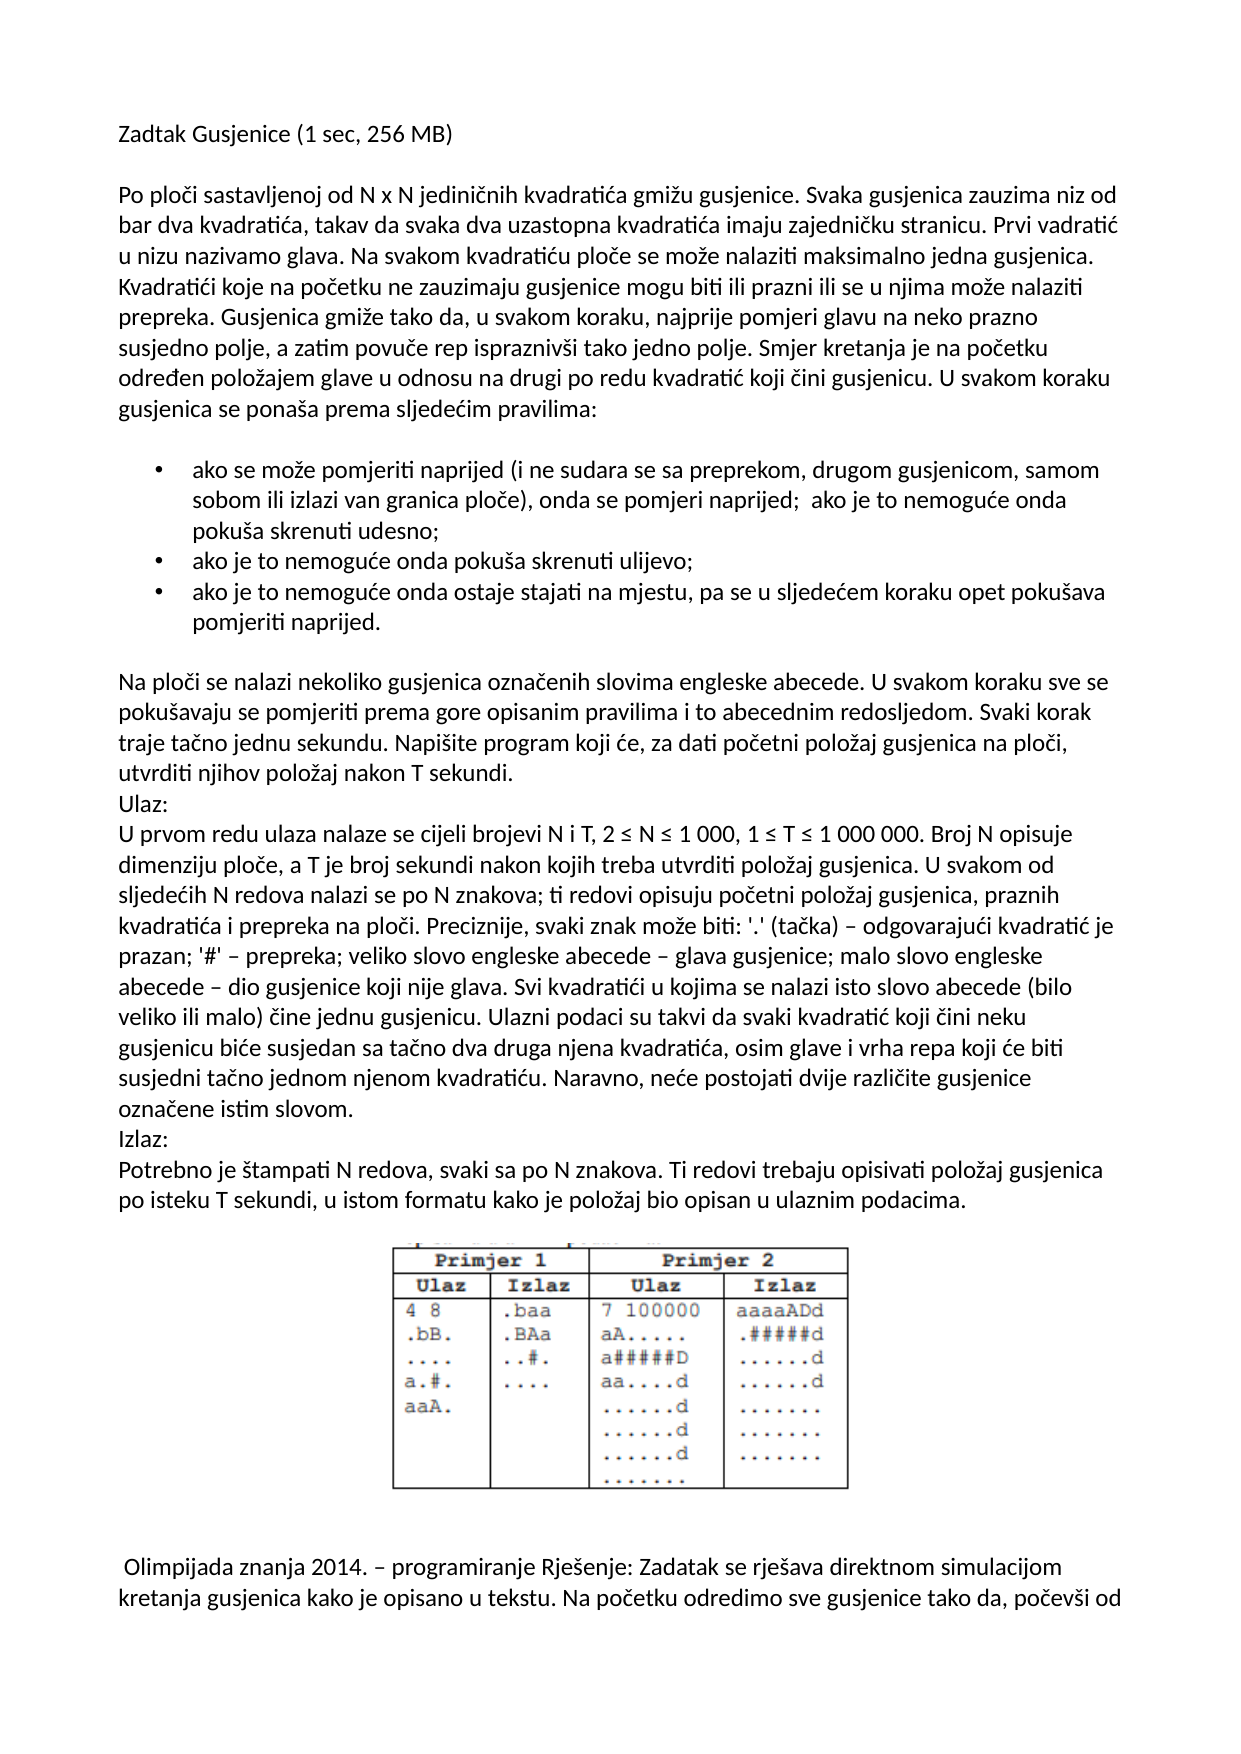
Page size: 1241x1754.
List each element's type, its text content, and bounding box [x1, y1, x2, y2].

text Potrebno je štampati N redova, svaki sa po N znakova. Ti redovi trebaju opisivati položaj gusjenica po isteku T sekundi, u istom formatu kako je položaj bio opisan u ulaznim podacima. [118, 1154, 1122, 1215]
list ako je to nemoguće onda ostaje stajati na mjestu, pa se u sljedećem koraku opet pokušava pomjeriti naprijed. [154, 576, 1122, 637]
list ako je to nemoguće onda pokuša skrenuti ulijevo; [154, 545, 1122, 576]
text Ulaz: [118, 788, 1122, 818]
text Zadtak Gusjenice (1 sec, 256 MB) [118, 118, 1122, 149]
text Izlaz: [118, 1123, 1122, 1154]
list ako se može pomjeriti naprijed (i ne sudara se sa preprekom, drugom gusjenicom, samom sobom ili izlazi van granica ploče), onda se pomjeri naprijed; ako je to nemoguće onda pokuša skrenuti udesno; [154, 454, 1122, 545]
text Olimpijada znanja 2014. – programiranje Rješenje: Zadatak se rješava direktnom simulacijom kretanja gusjenica kako je opisano u tekstu. Na početku odredimo sve gusjenice tako da, počevši od [118, 1551, 1122, 1612]
picture [388, 1243, 852, 1494]
text Na ploči se nalazi nekoliko gusjenica označenih slovima engleske abecede. U svakom koraku sve se pokušavaju se pomjeriti prema gore opisanim pravilima i to abecednim redosljedom. Svaki korak traje tačno jednu sekundu. Napišite program koji će, za dati početni položaj gusjenica na ploči, utvrditi njihov položaj nakon T sekundi. [118, 666, 1122, 788]
text U prvom redu ulaza nalaze se cijeli brojevi N i T, 2 ≤ N ≤ 1 000, 1 ≤ T ≤ 1 000 000. Broj N opisuje dimenziju ploče, a T je broj sekundi nakon kojih treba utvrditi položaj gusjenica. U svakom od sljedećih N redova nalazi se po N znakova; ti redovi opisuju početni položaj gusjenica, praznih kvadratića i prepreka na ploči. Preciznije, svaki znak može biti: '.' (tačka) – odgovarajući kvadratić je prazan; '#' – prepreka; veliko slovo engleske abecede – glava gusjenice; malo slovo engleske abecede – dio gusjenice koji nije glava. Svi kvadratići u kojima se nalazi isto slovo abecede (bilo veliko ili malo) čine jednu gusjenicu. Ulazni podaci su takvi da svaki kvadratić koji čini neku gusjenicu biće susjedan sa tačno dva druga njena kvadratića, osim glave i vrha repa koji će biti susjedni tačno jednom njenom kvadratiću. Naravno, neće postojati dvije različite gusjenice označene istim slovom. [118, 818, 1122, 1123]
text Po ploči sastavljenoj od N x N jediničnih kvadratića gmižu gusjenice. Svaka gusjenica zauzima niz od bar dva kvadratića, takav da svaka dva uzastopna kvadratića imaju zajedničku stranicu. Prvi vadratić u nizu nazivamo glava. Na svakom kvadratiću ploče se može nalaziti maksimalno jedna gusjenica. Kvadratići koje na početku ne zauzimaju gusjenice mogu biti ili prazni ili se u njima može nalaziti prepreka. Gusjenica gmiže tako da, u svakom koraku, najprije pomjeri glavu na neko prazno susjedno polje, a zatim povuče rep ispraznivši tako jedno polje. Smjer kretanja je na početku određen položajem glave u odnosu na drugi po redu kvadratić koji čini gusjenicu. U svakom koraku gusjenica se ponaša prema sljedećim pravilima: [118, 179, 1122, 423]
